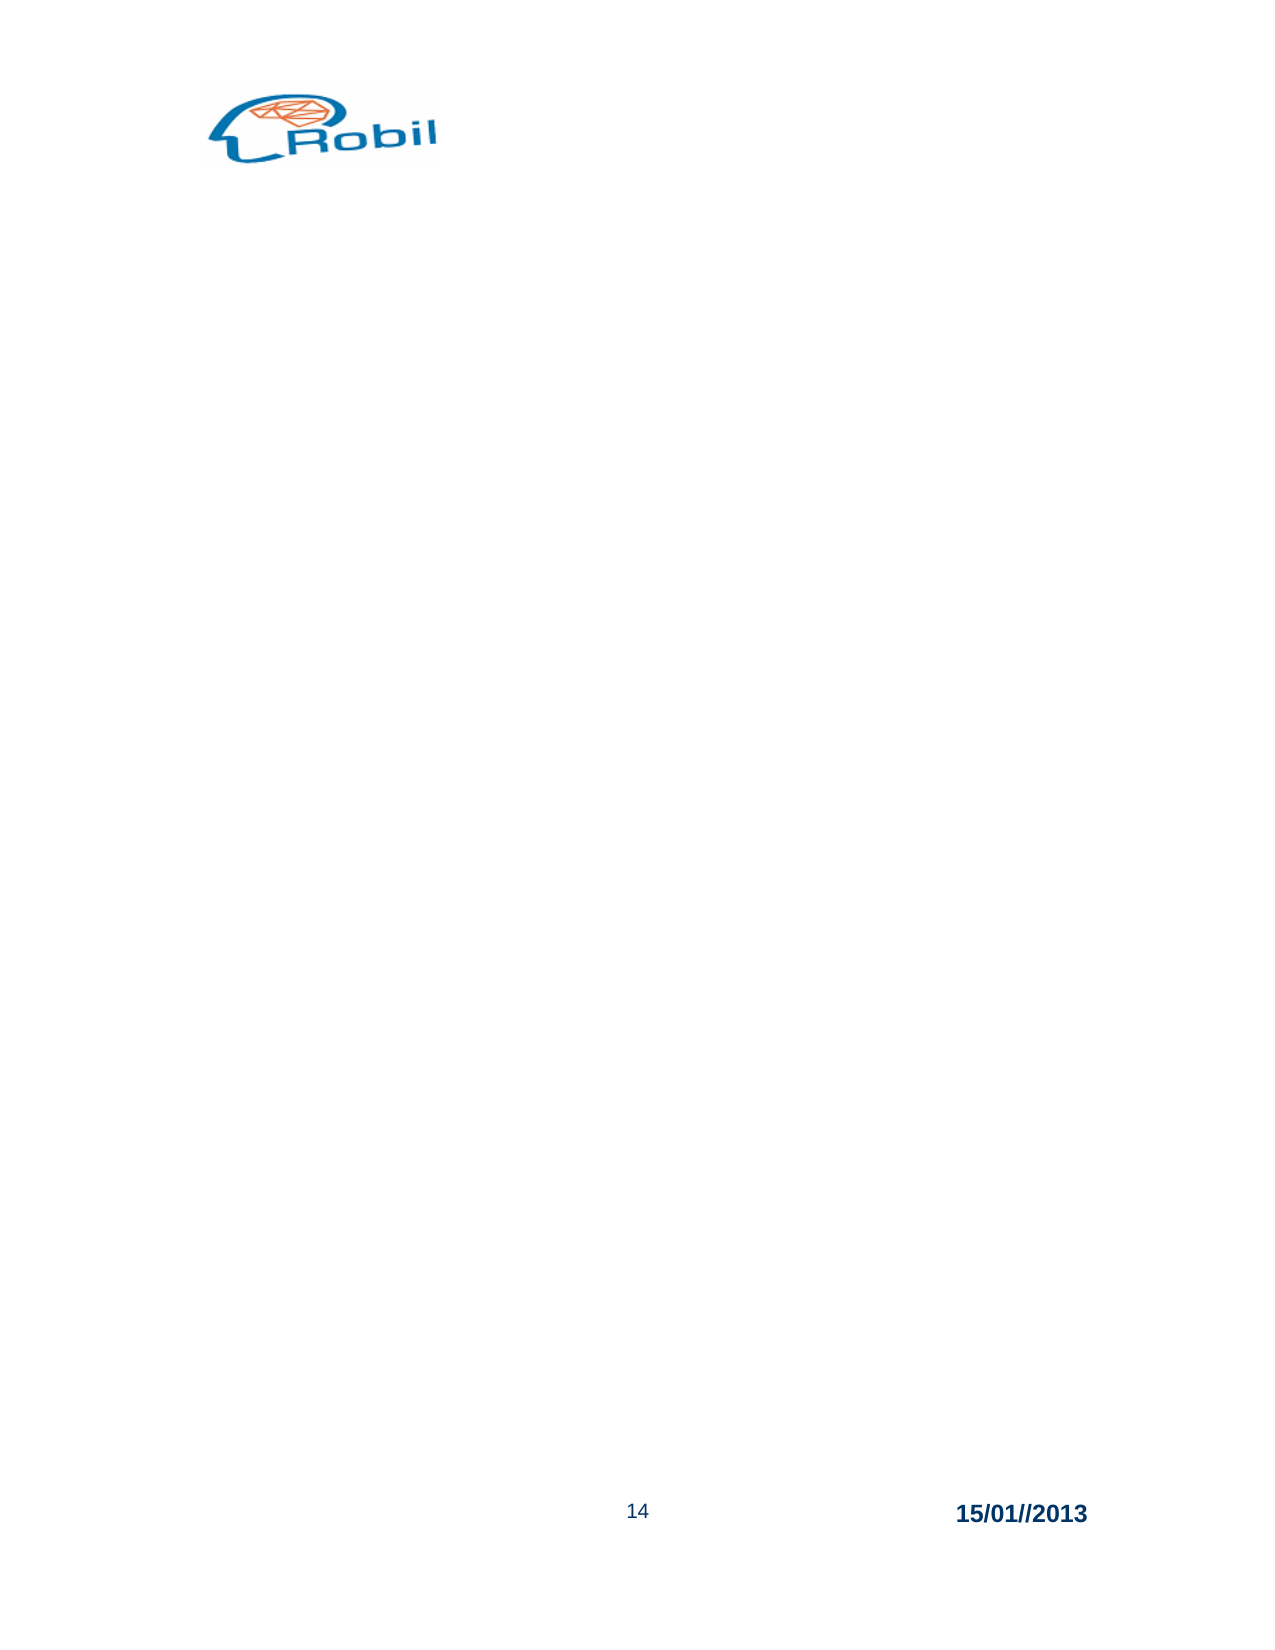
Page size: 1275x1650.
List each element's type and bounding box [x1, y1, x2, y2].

picture [204, 84, 440, 166]
